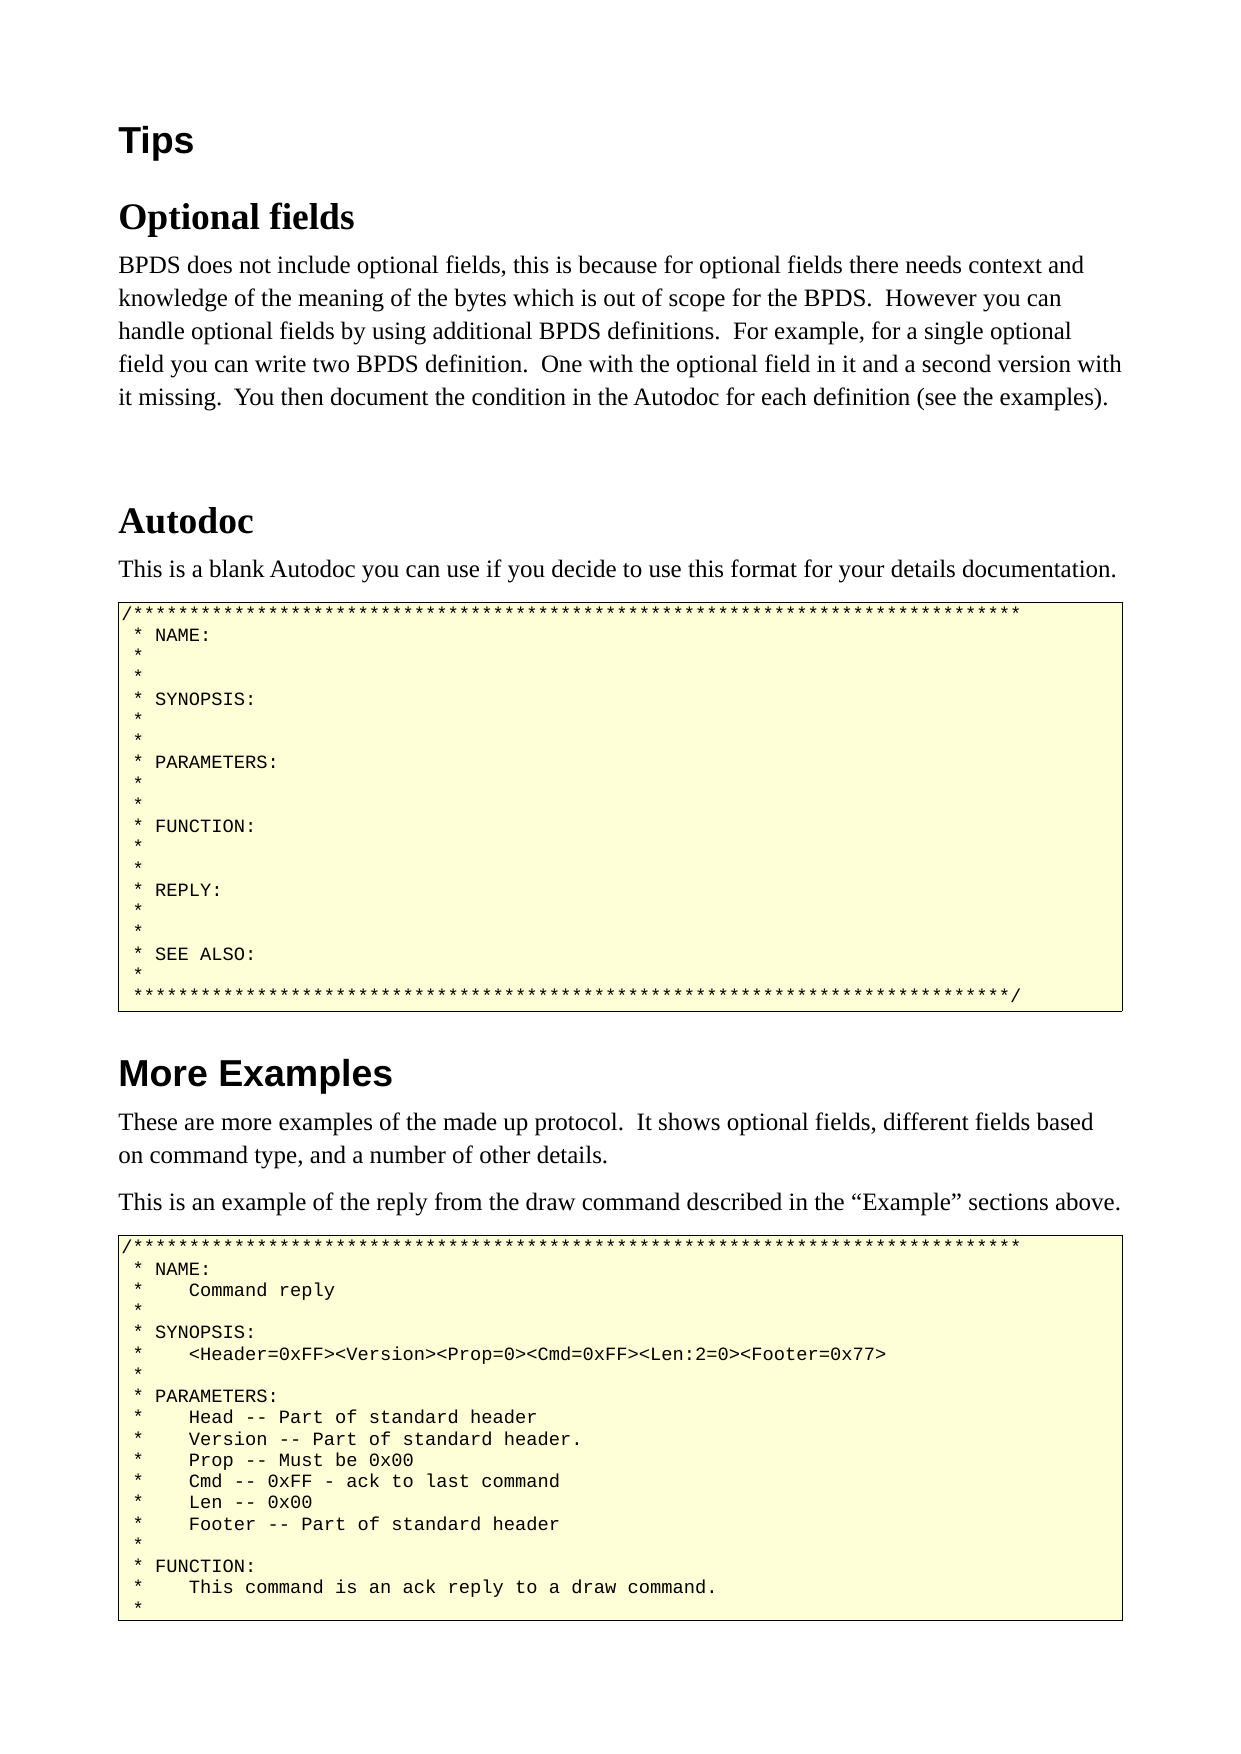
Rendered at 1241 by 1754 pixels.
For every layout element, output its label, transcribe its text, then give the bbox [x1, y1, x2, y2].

text * NAME: [119, 1256, 1122, 1277]
text * [119, 857, 1122, 878]
text * [119, 665, 1122, 687]
text ******************************************************************************/ [119, 984, 1122, 1011]
text * [119, 963, 1122, 984]
text These are more examples of the made up protocol. It shows optional fields, different fields based on command type, and a number of other details. [118, 1107, 1122, 1168]
text * Len -- 0x00 [119, 1490, 1122, 1511]
text * SEE ALSO: [119, 942, 1122, 963]
text This is a blank Autodoc you can use if you decide to use this format for your details documentation. [118, 554, 1122, 583]
subtitle More Examples [118, 1051, 1122, 1094]
text * Prop -- Must be 0x00 [119, 1447, 1122, 1469]
text * FUNCTION: [119, 814, 1122, 835]
text * NAME: [119, 623, 1122, 644]
text * Command reply [119, 1277, 1122, 1299]
text * Version -- Part of standard header. [119, 1426, 1122, 1447]
text * [119, 772, 1122, 793]
subtitle Tips [118, 118, 1122, 161]
text * [119, 1596, 1122, 1620]
text * [119, 708, 1122, 729]
text * [119, 729, 1122, 750]
text This is an example of the reply from the draw command described in the “Example” sections above. [118, 1187, 1122, 1216]
text * REPLY: [119, 878, 1122, 899]
text * SYNOPSIS: [119, 687, 1122, 708]
text * Footer -- Part of standard header [119, 1511, 1122, 1532]
text * Cmd -- 0xFF - ack to last command [119, 1469, 1122, 1490]
text * [119, 920, 1122, 942]
subtitle Autodoc [118, 498, 1122, 541]
text * PARAMETERS: [119, 1384, 1122, 1405]
text * [119, 793, 1122, 814]
text * [119, 835, 1122, 857]
text * [119, 1362, 1122, 1384]
text * PARAMETERS: [119, 750, 1122, 772]
text * Head -- Part of standard header [119, 1405, 1122, 1426]
text * SYNOPSIS: [119, 1320, 1122, 1341]
text * [119, 1299, 1122, 1320]
text /******************************************************************************* [119, 603, 1122, 623]
text * <Header=0xFF><Version><Prop=0><Cmd=0xFF><Len:2=0><Footer=0x77> [119, 1341, 1122, 1362]
text /******************************************************************************* [119, 1236, 1122, 1256]
text * [119, 1532, 1122, 1554]
text * [119, 644, 1122, 665]
text * This command is an ack reply to a draw command. [119, 1575, 1122, 1596]
text * FUNCTION: [119, 1554, 1122, 1575]
text * [119, 899, 1122, 920]
text BPDS does not include optional fields, this is because for optional fields there needs context and knowledge of the meaning of the bytes which is out of scope for the BPDS. However you can handle optional fields by using additional BPDS definitions. For example, for a single optional field you can write two BPDS definition. One with the optional field in it and a second version with it missing. You then document the condition in the Autodoc for each definition (see the examples). [118, 250, 1122, 411]
subtitle Optional fields [118, 194, 1122, 238]
